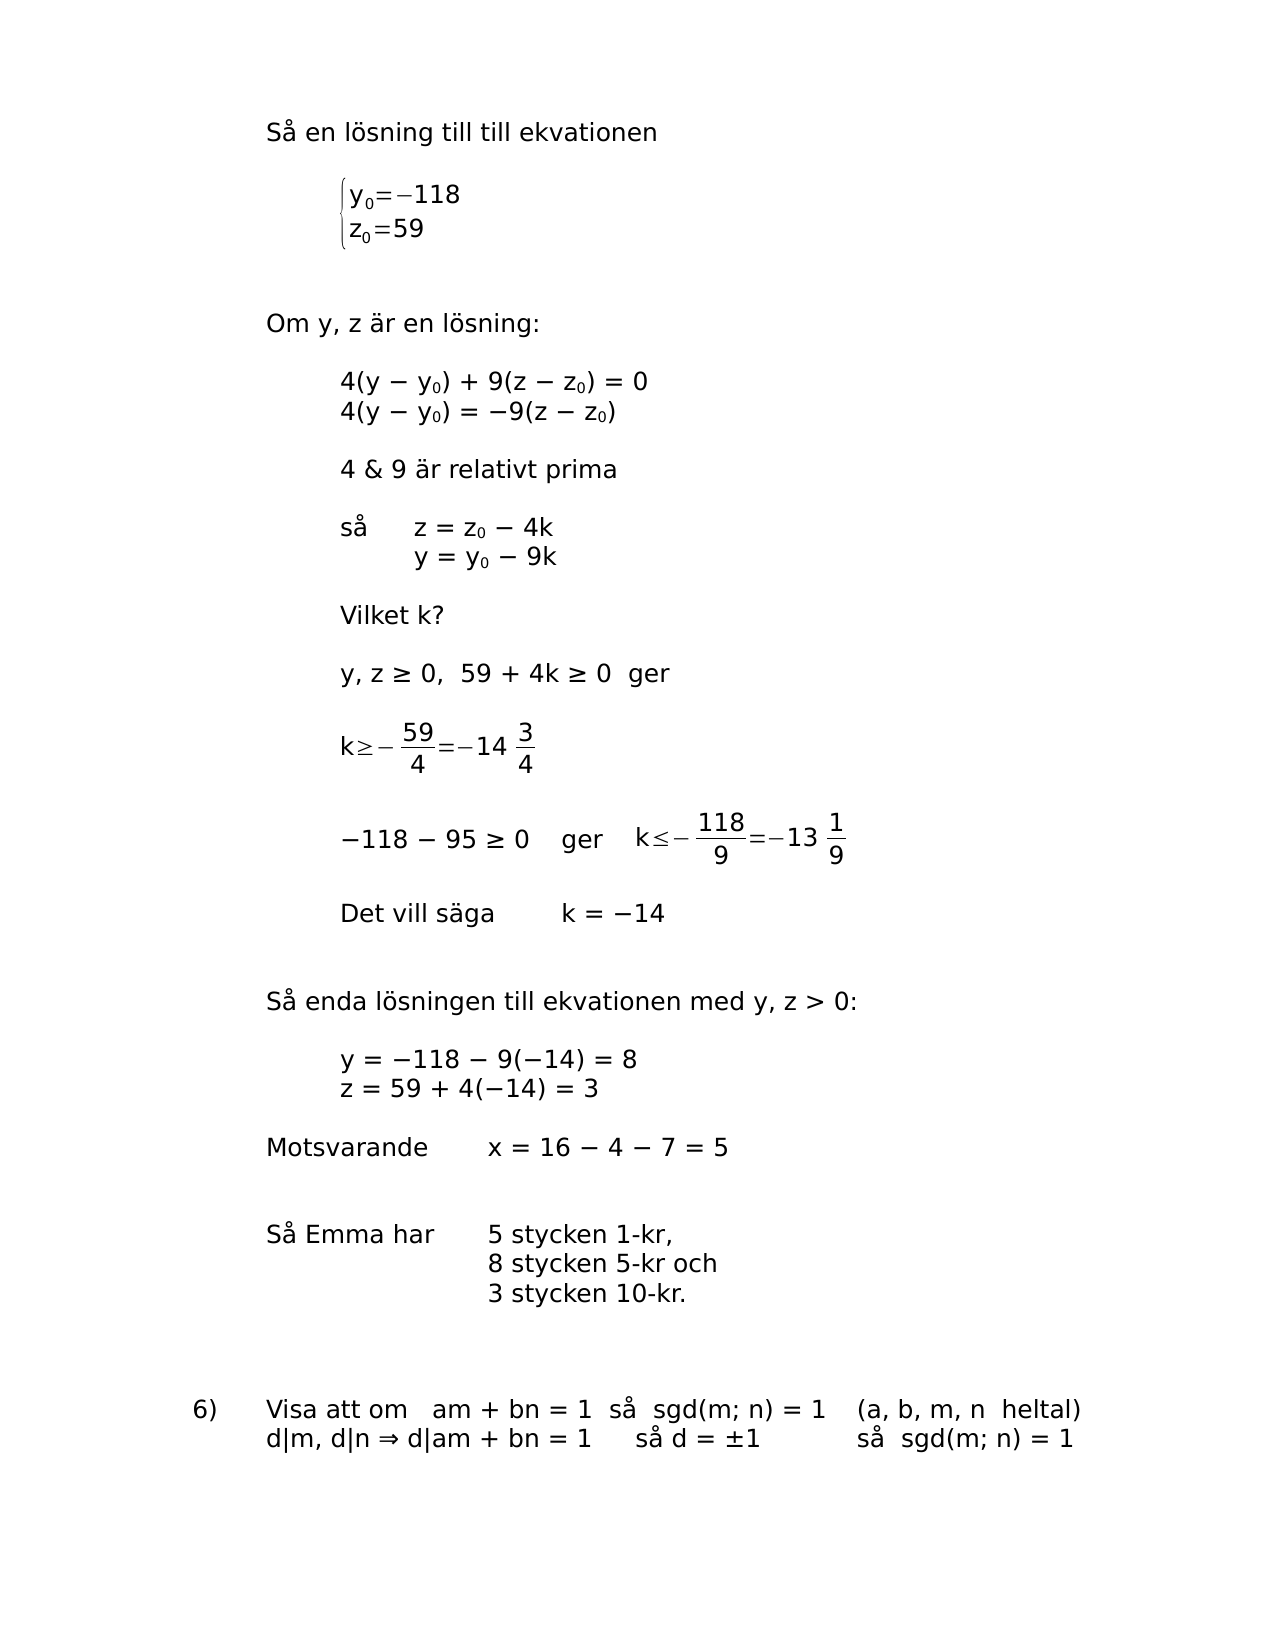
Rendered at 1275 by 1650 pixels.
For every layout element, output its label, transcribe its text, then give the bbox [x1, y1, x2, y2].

text 4 & 9 är relativt prima [118, 455, 1157, 484]
text Så en lösning till till ekvationen [118, 118, 1157, 147]
text y = y0 − 9k [118, 542, 1157, 572]
text −118 − 95 ≥ 0 ger [118, 808, 1157, 870]
text 6) Visa att om am + bn = 1 så sgd(m; n) = 1 (a, b, m, n heltal) [118, 1395, 1157, 1424]
text Vilket k? [118, 601, 1157, 630]
text Motsvarande x = 16 − 4 − 7 = 5 [118, 1133, 1157, 1162]
text z = 59 + 4(−14) = 3 [118, 1074, 1157, 1104]
text y = −118 − 9(−14) = 8 [118, 1045, 1157, 1074]
text Så Emma har 5 stycken 1-kr, [118, 1220, 1157, 1249]
text y, z ≥ 0, 59 + 4k ≥ 0 ger [118, 659, 1157, 688]
text 4(y − y0) + 9(z − z0) = 0 [118, 367, 1157, 397]
text 3 stycken 10-kr. [118, 1279, 1157, 1308]
text 4(y − y0) = −9(z − z0) [118, 397, 1157, 426]
text Så enda lösningen till ekvationen med y, z > 0: [118, 987, 1157, 1016]
text så z = z0 − 4k [118, 513, 1157, 542]
text Det vill säga k = −14 [118, 899, 1157, 929]
text d|m, d|n ⇒ d|am + bn = 1 så d = ±1 så sgd(m; n) = 1 [118, 1424, 1157, 1454]
text 8 stycken 5-kr och [118, 1249, 1157, 1279]
text Om y, z är en lösning: [118, 309, 1157, 338]
